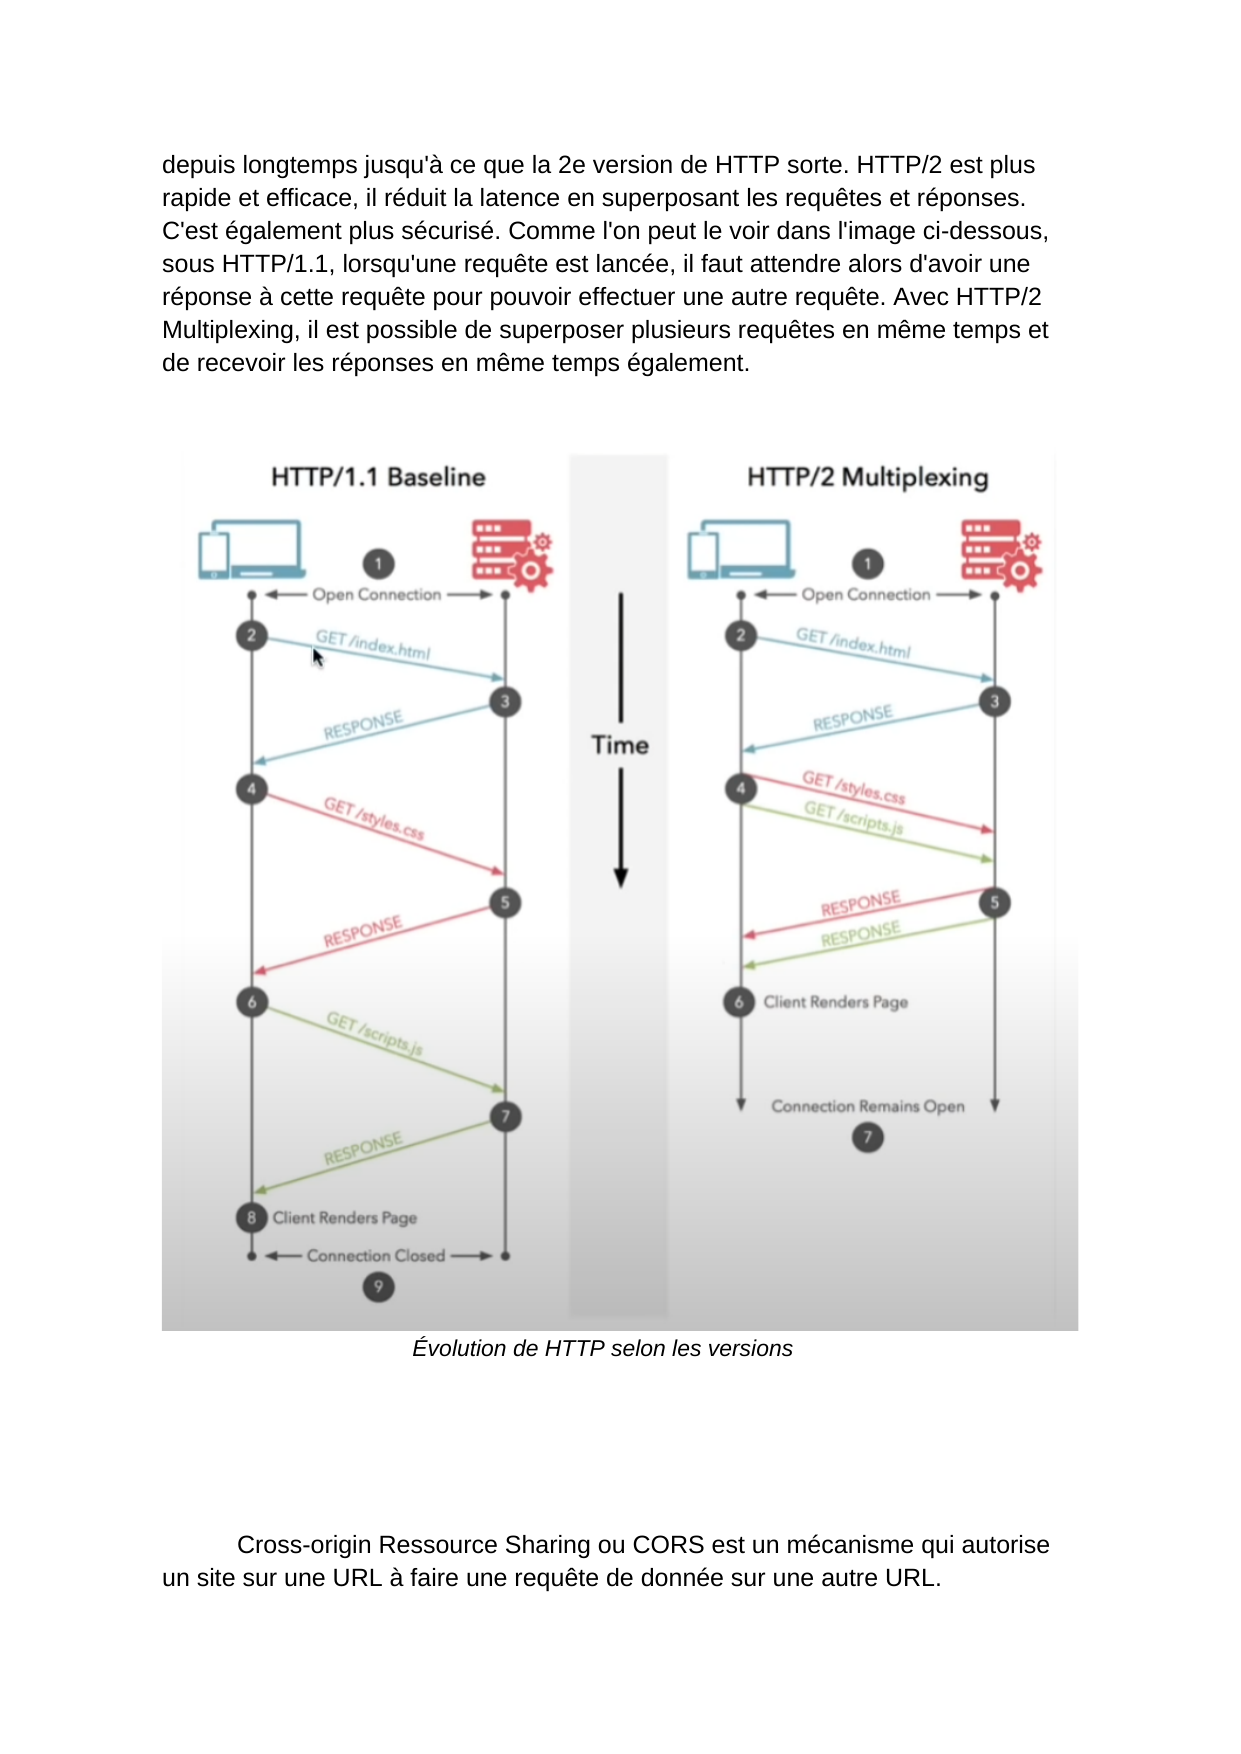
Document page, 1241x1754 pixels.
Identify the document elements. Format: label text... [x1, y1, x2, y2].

text Cross-origin Ressource Sharing ou CORS est un mécanisme qui autorise un site sur une URL à faire une requête de donnée sur une autre URL. [162, 1530, 1078, 1592]
picture [161, 414, 1079, 1331]
text Évolution de HTTP selon les versions [387, 1335, 1078, 1361]
text depuis longtemps jusqu'à ce que la 2e version de HTTP sorte. HTTP/2 est plus rapide et efficace, il réduit la latence en superposant les requêtes et réponses. C'est également plus sécurisé. Comme l'on peut le voir dans l'image ci-dessous, sous HTTP/1.1, lorsqu'une requête est lancée, il faut attendre alors d'avoir une réponse à cette requête pour pouvoir effectuer une autre requête. Avec HTTP/2 Multiplexing, il est possible de superposer plusieurs requêtes en même temps et de recevoir les réponses en même temps également. [162, 150, 1078, 377]
